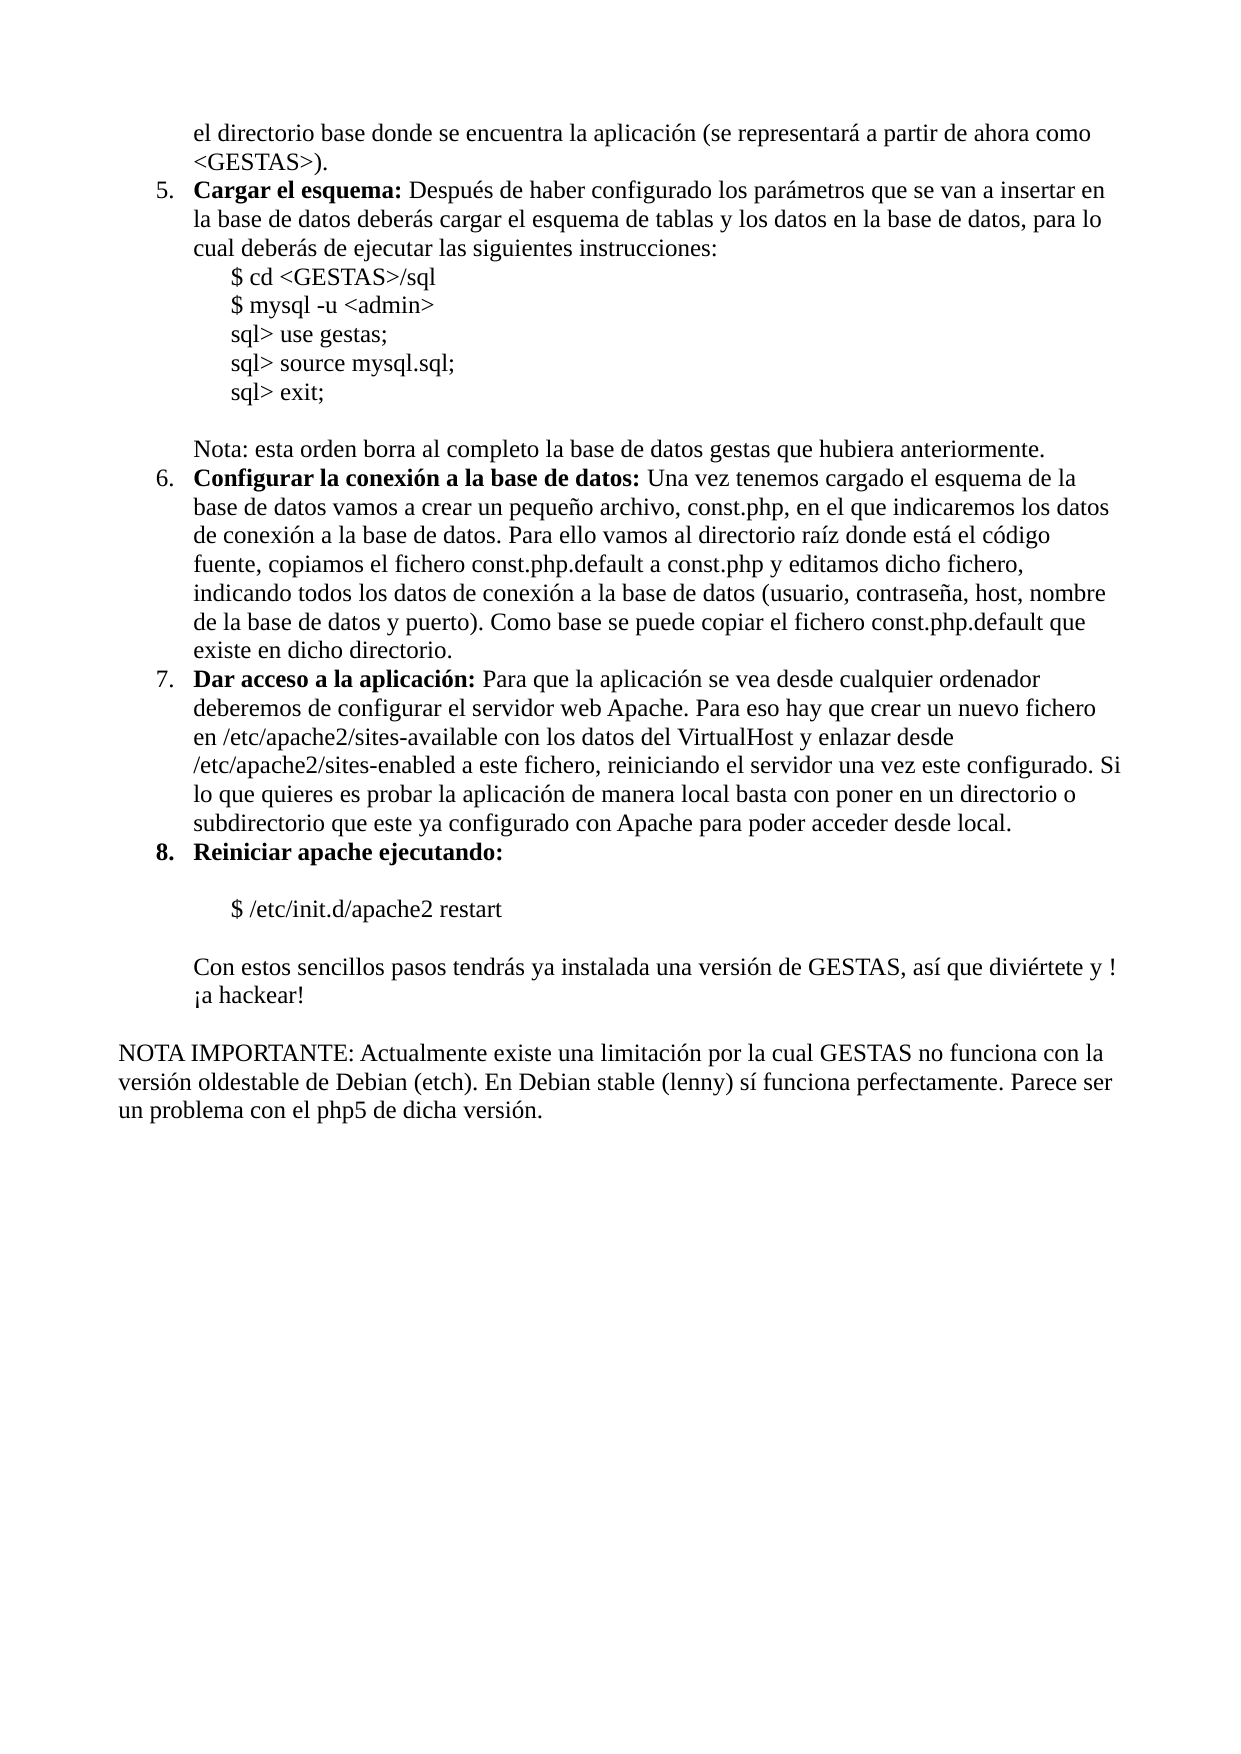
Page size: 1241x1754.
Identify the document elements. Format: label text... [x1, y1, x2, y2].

list el directorio base donde se encuentra la aplicación (se representará a partir de ahora como <GESTAS>). [156, 118, 1122, 176]
list sql> source mysql.sql; [193, 348, 1122, 377]
list sql> exit; [193, 377, 1122, 406]
text NOTA IMPORTANTE: Actualmente existe una limitación por la cual GESTAS no funciona con la versión oldestable de Debian (etch). En Debian stable (lenny) sí funciona perfectamente. Parece ser un problema con el php5 de dicha versión. [118, 1038, 1122, 1124]
list Dar acceso a la aplicación: Para que la aplicación se vea desde cualquier ordenador deberemos de configurar el servidor web Apache. Para eso hay que crear un nuevo fichero en /etc/apache2/sites-available con los datos del VirtualHost y enlazar desde /etc/apache2/sites-enabled a este fichero, reiniciando el servidor una vez este configurado. Si lo que quieres es probar la aplicación de manera local basta con poner en un directorio o subdirectorio que este ya configurado con Apache para poder acceder desde local. [156, 664, 1122, 837]
list Reiniciar apache ejecutando: [156, 837, 1122, 866]
list Cargar el esquema: Después de haber configurado los parámetros que se van a insertar en la base de datos deberás cargar el esquema de tablas y los datos en la base de datos, para lo cual deberás de ejecutar las siguientes instrucciones: [156, 176, 1122, 262]
list $ mysql -u <admin> [193, 291, 1122, 319]
list sql> use gestas; [193, 319, 1122, 348]
list $ cd <GESTAS>/sql [193, 262, 1122, 291]
list Con estos sencillos pasos tendrás ya instalada una versión de GESTAS, así que diviértete y !¡a hackear! [156, 952, 1122, 1009]
list $ /etc/init.d/apache2 restart [193, 894, 1122, 923]
list Nota: esta orden borra al completo la base de datos gestas que hubiera anteriormente. [156, 434, 1122, 463]
list Configurar la conexión a la base de datos: Una vez tenemos cargado el esquema de la base de datos vamos a crear un pequeño archivo, const.php, en el que indicaremos los datos de conexión a la base de datos. Para ello vamos al directorio raíz donde está el código fuente, copiamos el fichero const.php.default a const.php y editamos dicho fichero, indicando todos los datos de conexión a la base de datos (usuario, contraseña, host, nombre de la base de datos y puerto). Como base se puede copiar el fichero const.php.default que existe en dicho directorio. [156, 463, 1122, 664]
